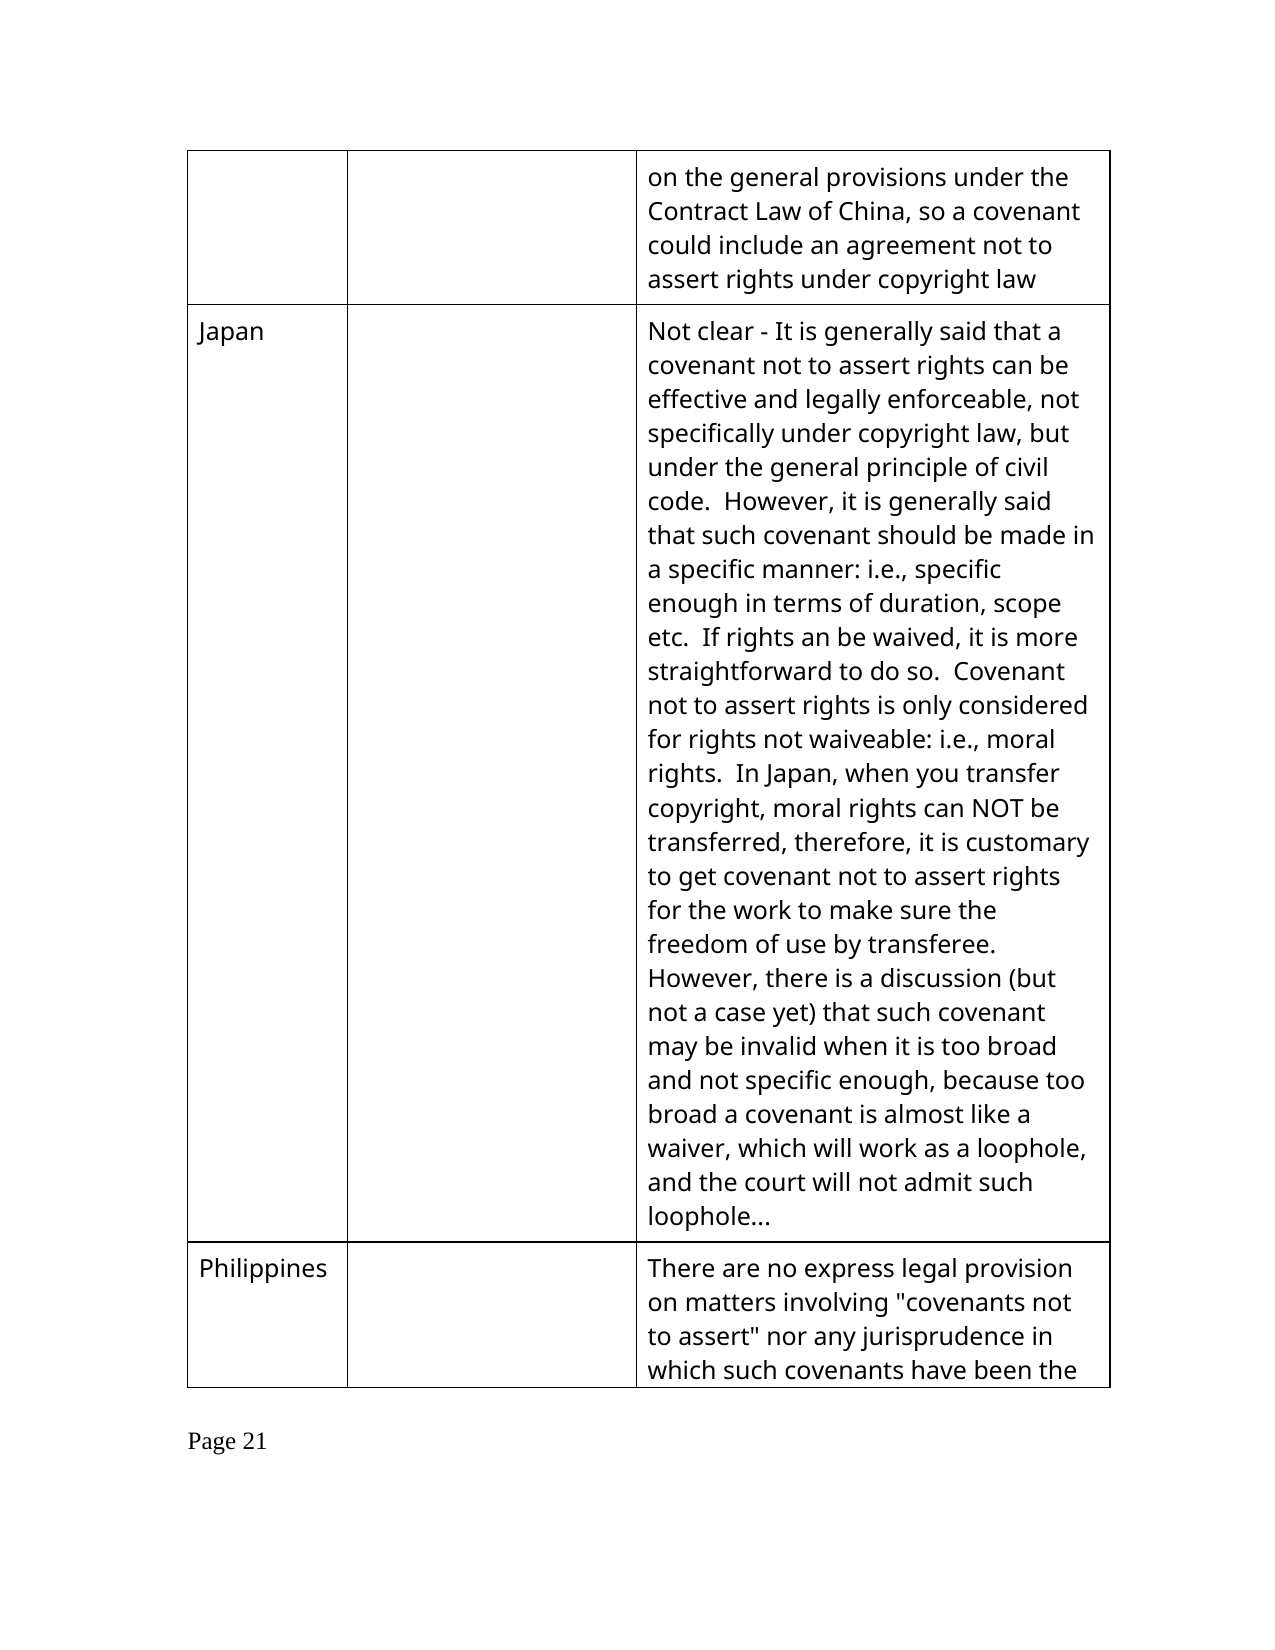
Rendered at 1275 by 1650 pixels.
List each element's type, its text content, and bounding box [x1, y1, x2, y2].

table_cell [348, 305, 636, 1241]
table_cell Not clear - It is generally said that a covenant not to assert rights can be effective and legally enforceable, not specifically under copyright law, but under the general principle of civil code. However, it is generally said that such covenant should be made in a specific manner: i.e., specific enough in terms of duration, scope etc. If rights an be waived, it is more straightforward to do so. Covenant not to assert rights is only considered for rights not waiveable: i.e., moral rights. In Japan, when you transfer copyright, moral rights can NOT be transferred, therefore, it is customary to get covenant not to assert rights for the work to make sure the freedom of use by transferee. However, there is a discussion (but not a case yet) that such covenant may be invalid when it is too broad and not specific enough, because too broad a covenant is almost like a waiver, which will work as a loophole, and the court will not admit such loophole... [637, 305, 1109, 1241]
table_cell [188, 151, 347, 304]
table_cell There are no express legal provision on matters involving "covenants not to assert" nor any jurisprudence in which such covenants have been the [637, 1243, 1109, 1387]
table_cell [348, 1243, 636, 1387]
table_cell on the general provisions under the Contract Law of China, so a covenant could include an agreement not to assert rights under copyright law [637, 151, 1109, 304]
table_cell Philippines [188, 1243, 347, 1387]
table_cell [348, 151, 636, 304]
table_cell Japan [188, 305, 347, 1241]
